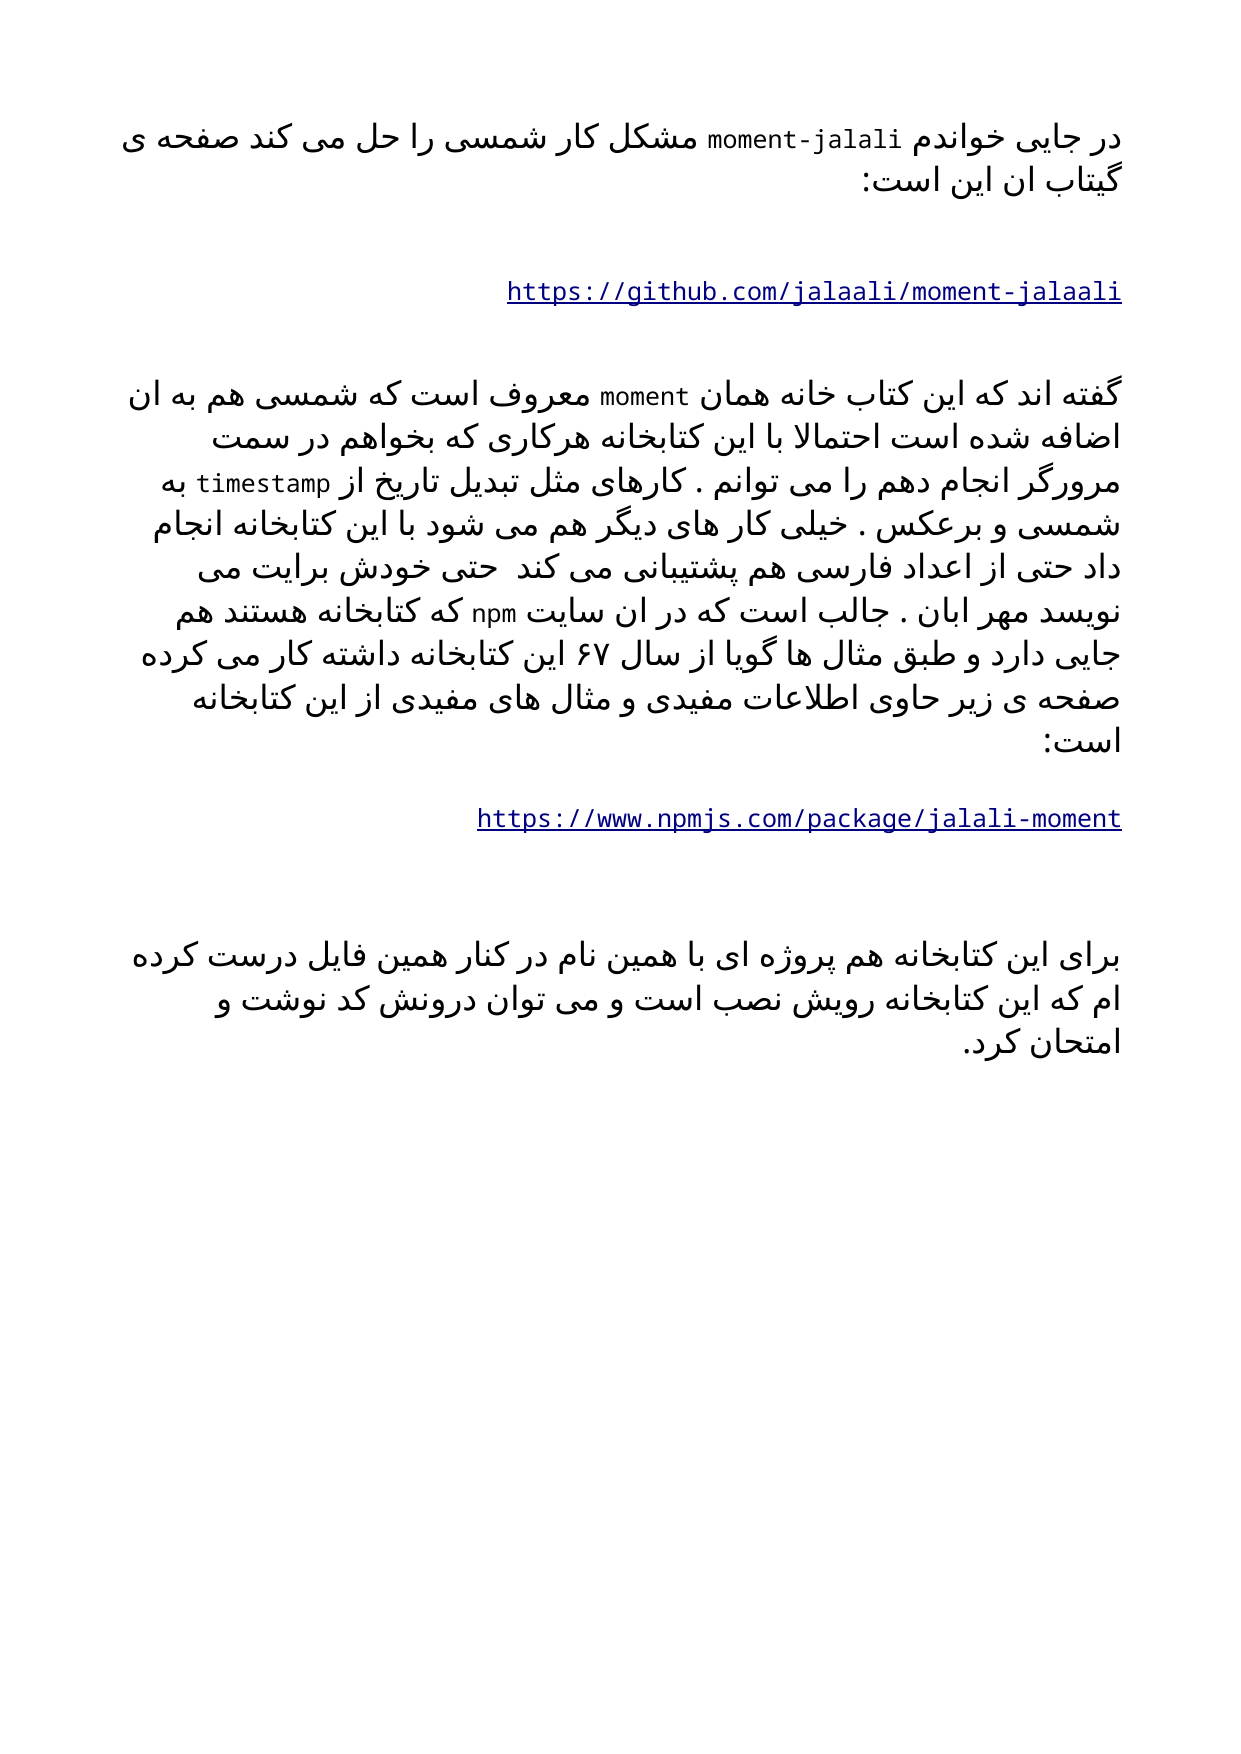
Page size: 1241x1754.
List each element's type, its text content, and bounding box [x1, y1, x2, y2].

text برای این کتابخانه هم پروژه ای با همین نام در کنار همین فایل درست کرده ام که این کتابخانه رویش نصب است و می توان درونش کد نوشت و امتحان کرد. [118, 937, 1122, 1067]
text https://github.com/jalaali/moment-jalaali [118, 273, 1122, 307]
text https://www.npmjs.com/package/jalali-moment [118, 800, 1122, 834]
text در جایی خواندم moment-jalali مشکل کار شمسی را حل می کند صفحه ی گیتاب ان این است: [118, 118, 1122, 239]
text گفته اند که این کتاب خانه همان moment معروف است که شمسی هم به ان اضافه شده است احتمالا با این کتابخانه هرکاری که بخواهم در سمت مرورگر انجام دهم را می توانم . کارهای مثل تبدیل تاریخ از timestamp به شمسی و برعکس . خیلی کار های دیگر هم می شود با این کتابخانه انجام داد حتی از اعداد فارسی هم پشتیبانی می کند حتی خودش برایت می نویسد مهر ابان . جالب است که در ان سایت npm که کتابخانه هستند هم جایی دارد و طبق مثال ها گویا از سال ۶۷ این کتابخانه داشته کار می کرده صفحه ی زیر حاوی اطلاعات مفیدی و مثال های مفیدی از این کتابخانه است: [118, 375, 1122, 766]
